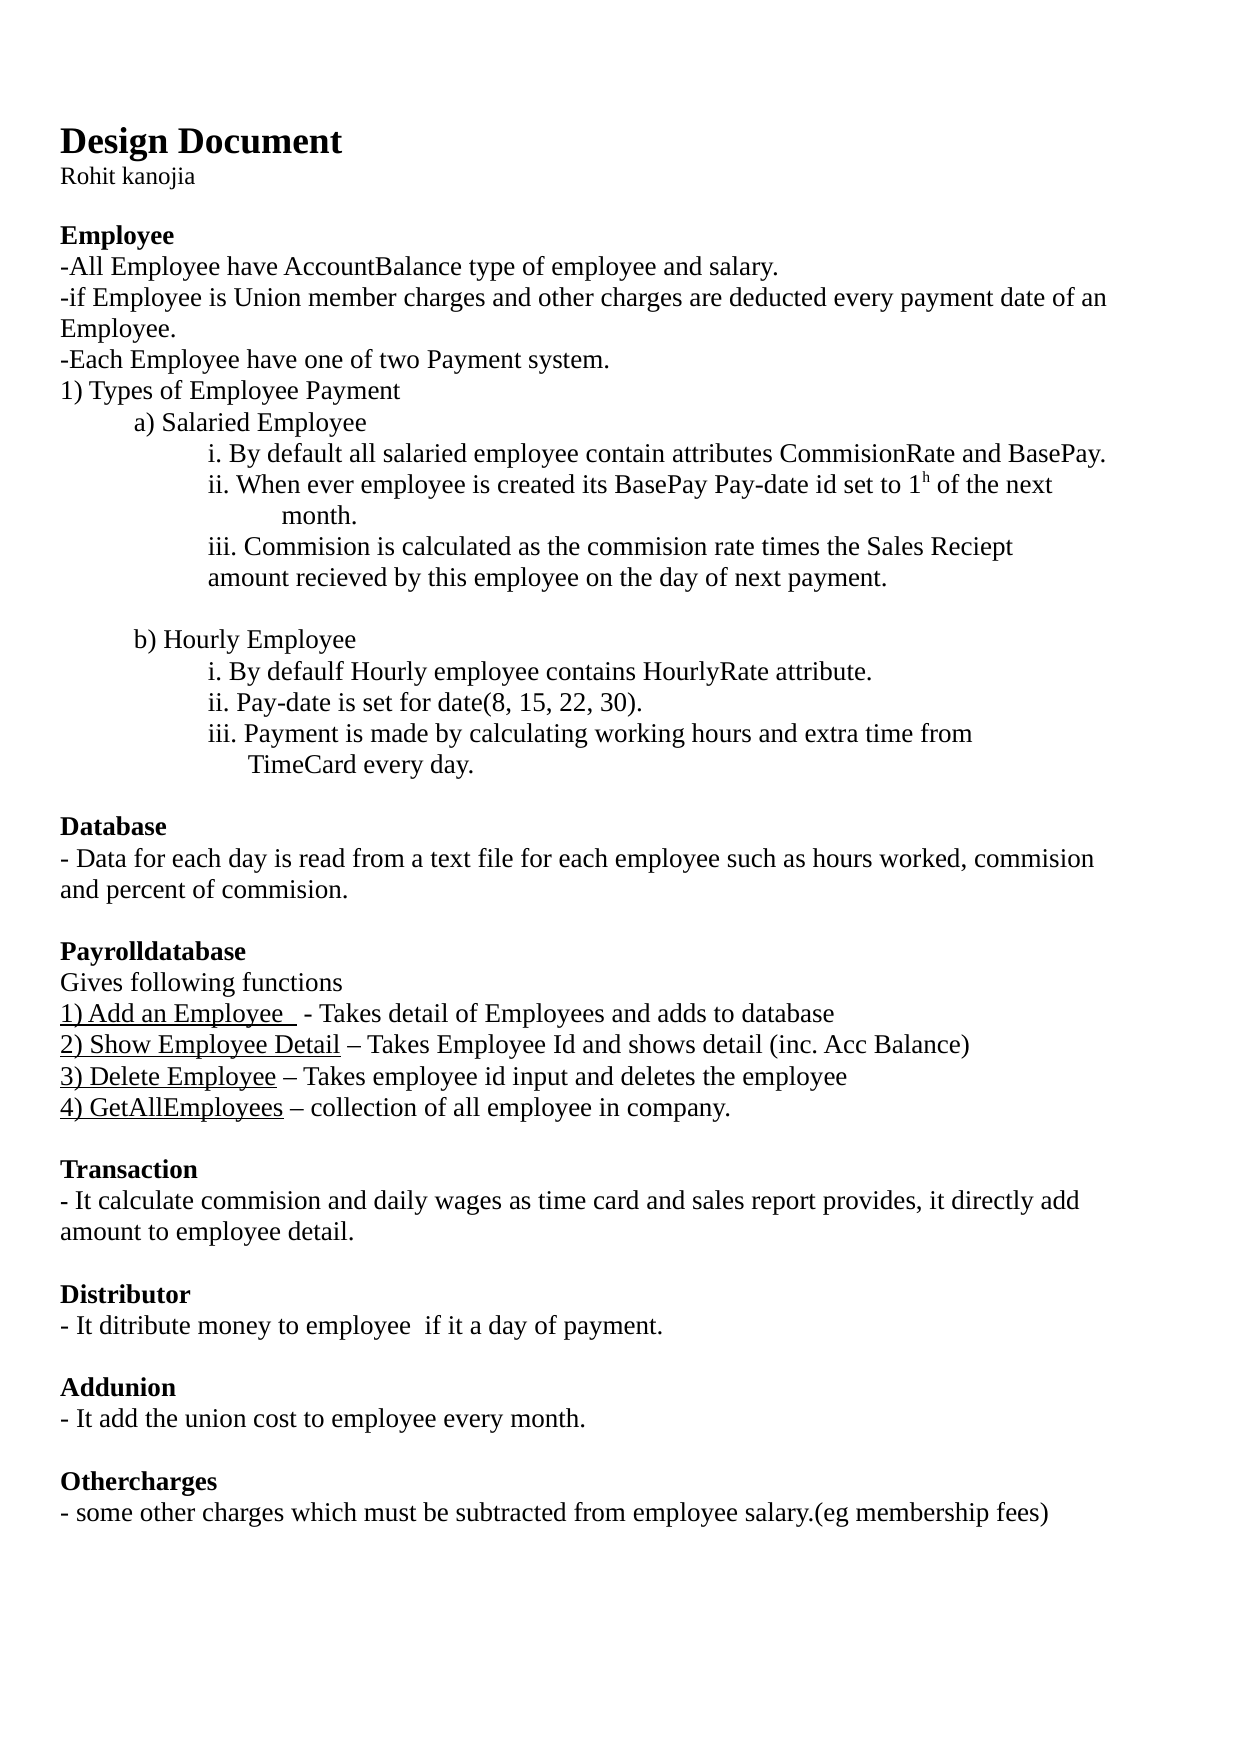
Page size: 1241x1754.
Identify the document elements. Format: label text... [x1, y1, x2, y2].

text 2) Show Employee Detail – Takes Employee Id and shows detail (inc. Acc Balance) [60, 1028, 1122, 1060]
text -Each Employee have one of two Payment system. [60, 343, 1122, 374]
text Database [60, 811, 1122, 842]
text Employee [60, 219, 1122, 250]
text ii. Pay-date is set for date(8, 15, 22, 30). [60, 686, 1122, 717]
text - Data for each day is read from a text file for each employee such as hours worked, commision and percent of commision. [60, 842, 1122, 904]
text - It ditribute money to employee if it a day of payment. [60, 1309, 1122, 1340]
text -if Employee is Union member charges and other charges are deducted every payment date of an Employee. [60, 281, 1122, 343]
text 1) Add an Employee - Takes detail of Employees and adds to database [60, 997, 1122, 1028]
text Design Document [60, 118, 1122, 161]
text Addunion [60, 1371, 1122, 1402]
text i. By default all salaried employee contain attributes CommisionRate and BasePay. [60, 437, 1122, 468]
text Distributor [60, 1278, 1122, 1309]
text a) Salaried Employee [60, 406, 1122, 437]
text Payrolldatabase [60, 935, 1122, 966]
text - It add the union cost to employee every month. [60, 1402, 1122, 1433]
text - some other charges which must be subtracted from employee salary.(eg membership fees) [60, 1496, 1122, 1527]
text - It calculate commision and daily wages as time card and sales report provides, it directly add amount to employee detail. [60, 1184, 1122, 1247]
text 4) GetAllEmployees – collection of all employee in company. [60, 1091, 1122, 1122]
text iii. Payment is made by calculating working hours and extra time from TimeCard every day. [60, 717, 1122, 779]
text -All Employee have AccountBalance type of employee and salary. [60, 250, 1122, 281]
text Gives following functions [60, 966, 1122, 997]
text 1) Types of Employee Payment [60, 374, 1122, 406]
text b) Hourly Employee [60, 624, 1122, 655]
text Othercharges [60, 1464, 1122, 1496]
text 3) Delete Employee – Takes employee id input and deletes the employee [60, 1060, 1122, 1091]
text i. By defaulf Hourly employee contains HourlyRate attribute. [60, 655, 1122, 686]
text Rohit kanojia [60, 161, 1122, 190]
text iii. Commision is calculated as the commision rate times the Sales Reciept amount recieved by this employee on the day of next payment. [60, 530, 1122, 592]
text ii. When ever employee is created its BasePay Pay-date id set to 1h of the next month. [60, 468, 1122, 530]
text Transaction [60, 1153, 1122, 1184]
